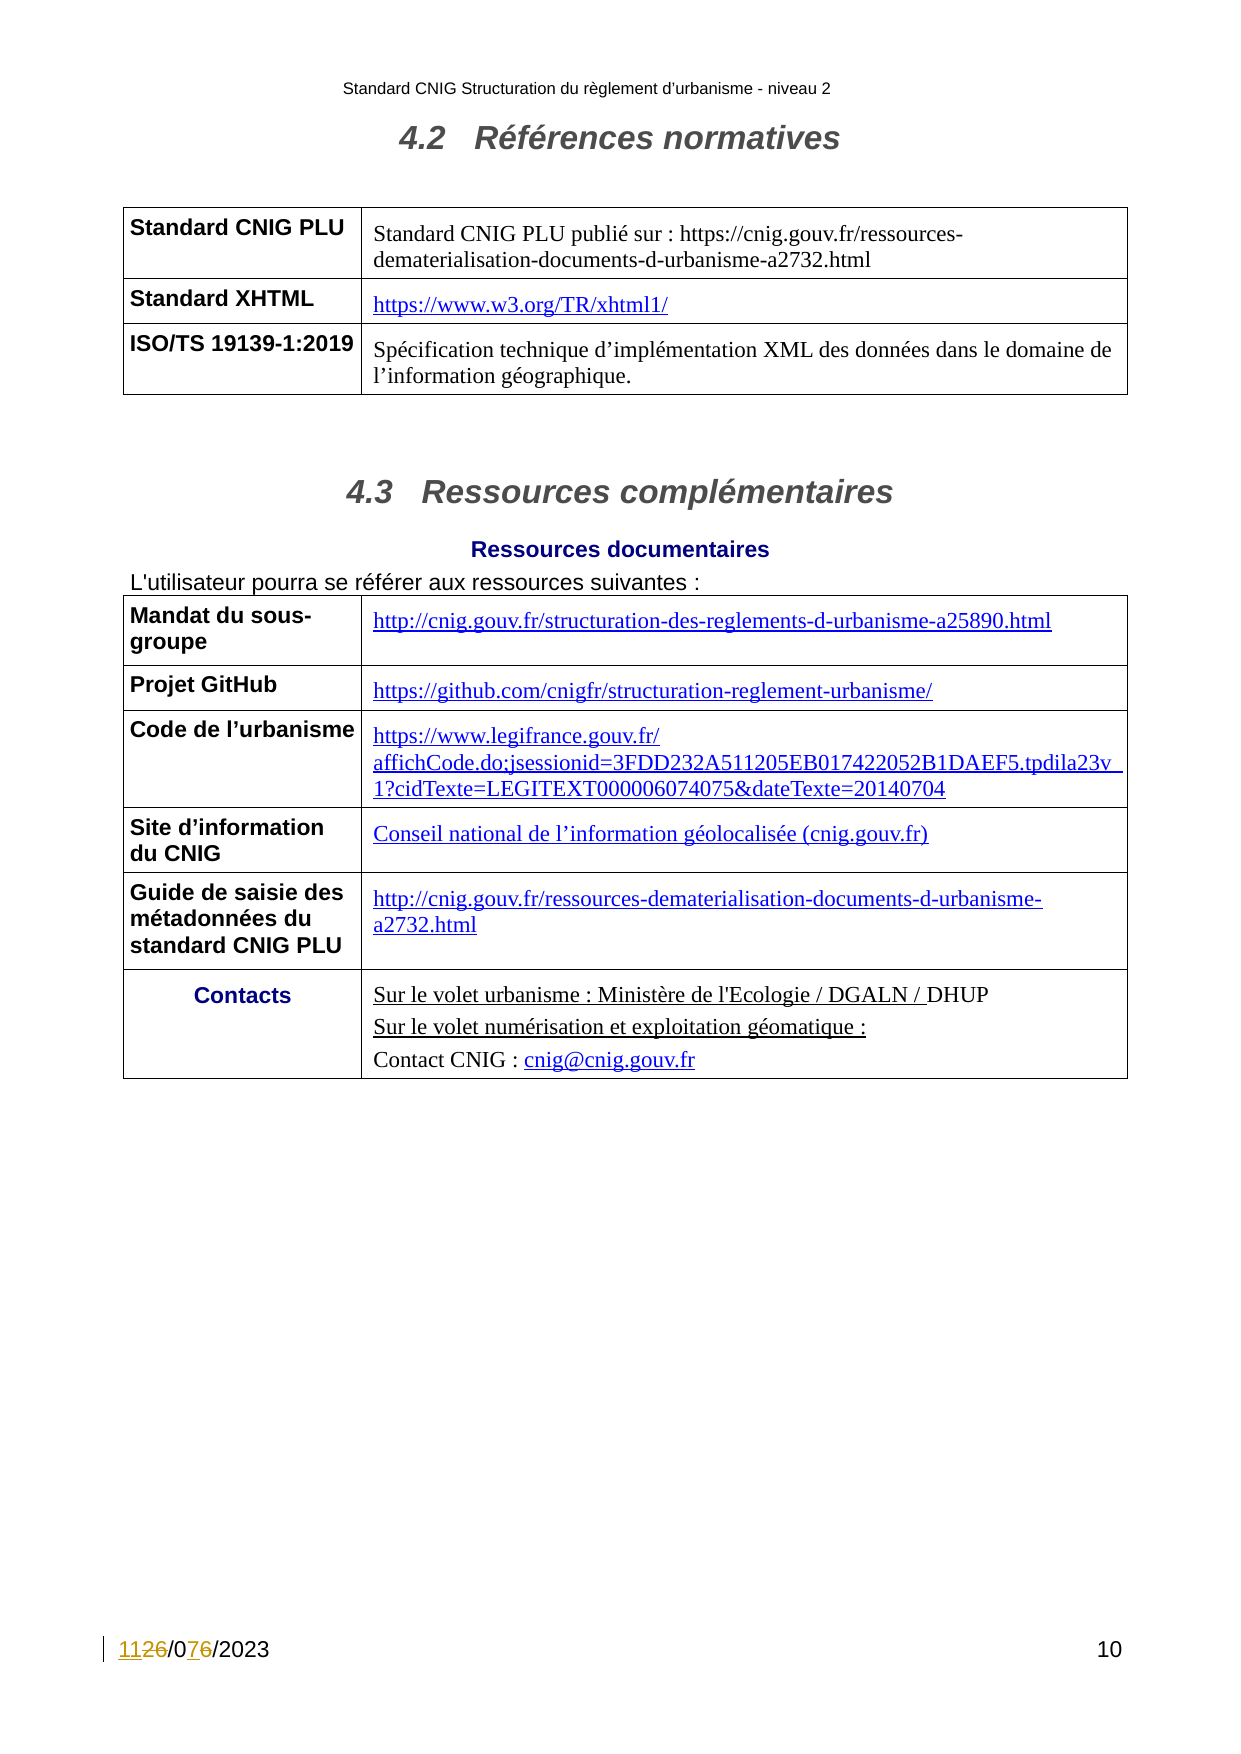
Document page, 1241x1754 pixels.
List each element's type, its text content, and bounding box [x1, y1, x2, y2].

table_cell http://cnig.gouv.fr/ressources-dematerialisation-documents-d-urbanisme-a2732.html [362, 873, 1127, 968]
table_cell Standard XHTML [124, 279, 361, 323]
table_header Standard CNIG PLU publié sur : https://cnig.gouv.fr/ressources-dematerialisation-documents-d-urbanisme-a2732.html [362, 208, 1127, 278]
subtitle Ressources complémentaires [118, 472, 1122, 511]
table_cell https://www.w3.org/TR/xhtml1/ [362, 279, 1127, 323]
table_cell https://github.com/cnigfr/structuration-reglement-urbanisme/ [362, 666, 1127, 709]
table_header http://cnig.gouv.fr/structuration-des-reglements-d-urbanisme-a25890.html [362, 596, 1127, 665]
table_cell ISO/TS 19139-1:2019 [124, 324, 361, 394]
table_cell https://www.legifrance.gouv.fr/affichCode.do;jsessionid=3FDD232A511205EB017422052B1DAEF5.tpdila23v_1?cidTexte=LEGITEXT000006074075&dateTexte=20140704 [362, 711, 1127, 807]
table_cell Sur le volet urbanisme : Ministère de l'Ecologie / DGALN / DHUP Sur le volet numérisation et exploitation géomatique : Contact CNIG : cnig@cnig.gouv.fr [362, 970, 1127, 1078]
table_cell Code de l’urbanisme [124, 711, 361, 807]
table_header Mandat du sous-groupe [124, 596, 361, 665]
subtitle Références normatives [118, 118, 1122, 157]
text L'utilisateur pourra se référer aux ressources suivantes : [130, 568, 1122, 595]
subtitle Ressources documentaires [118, 536, 1122, 562]
table_cell Guide de saisie des métadonnées du standard CNIG PLU [124, 873, 361, 968]
table_cell Conseil national de l’information géolocalisée (cnig.gouv.fr) [362, 808, 1127, 872]
table_cell Site d’information du CNIG [124, 808, 361, 872]
table_header Standard CNIG PLU [124, 208, 361, 278]
table_cell Projet GitHub [124, 666, 361, 709]
table_cell Spécification technique d’implémentation XML des données dans le domaine de l’information géographique. [362, 324, 1127, 394]
table_cell Contacts [124, 970, 361, 1078]
